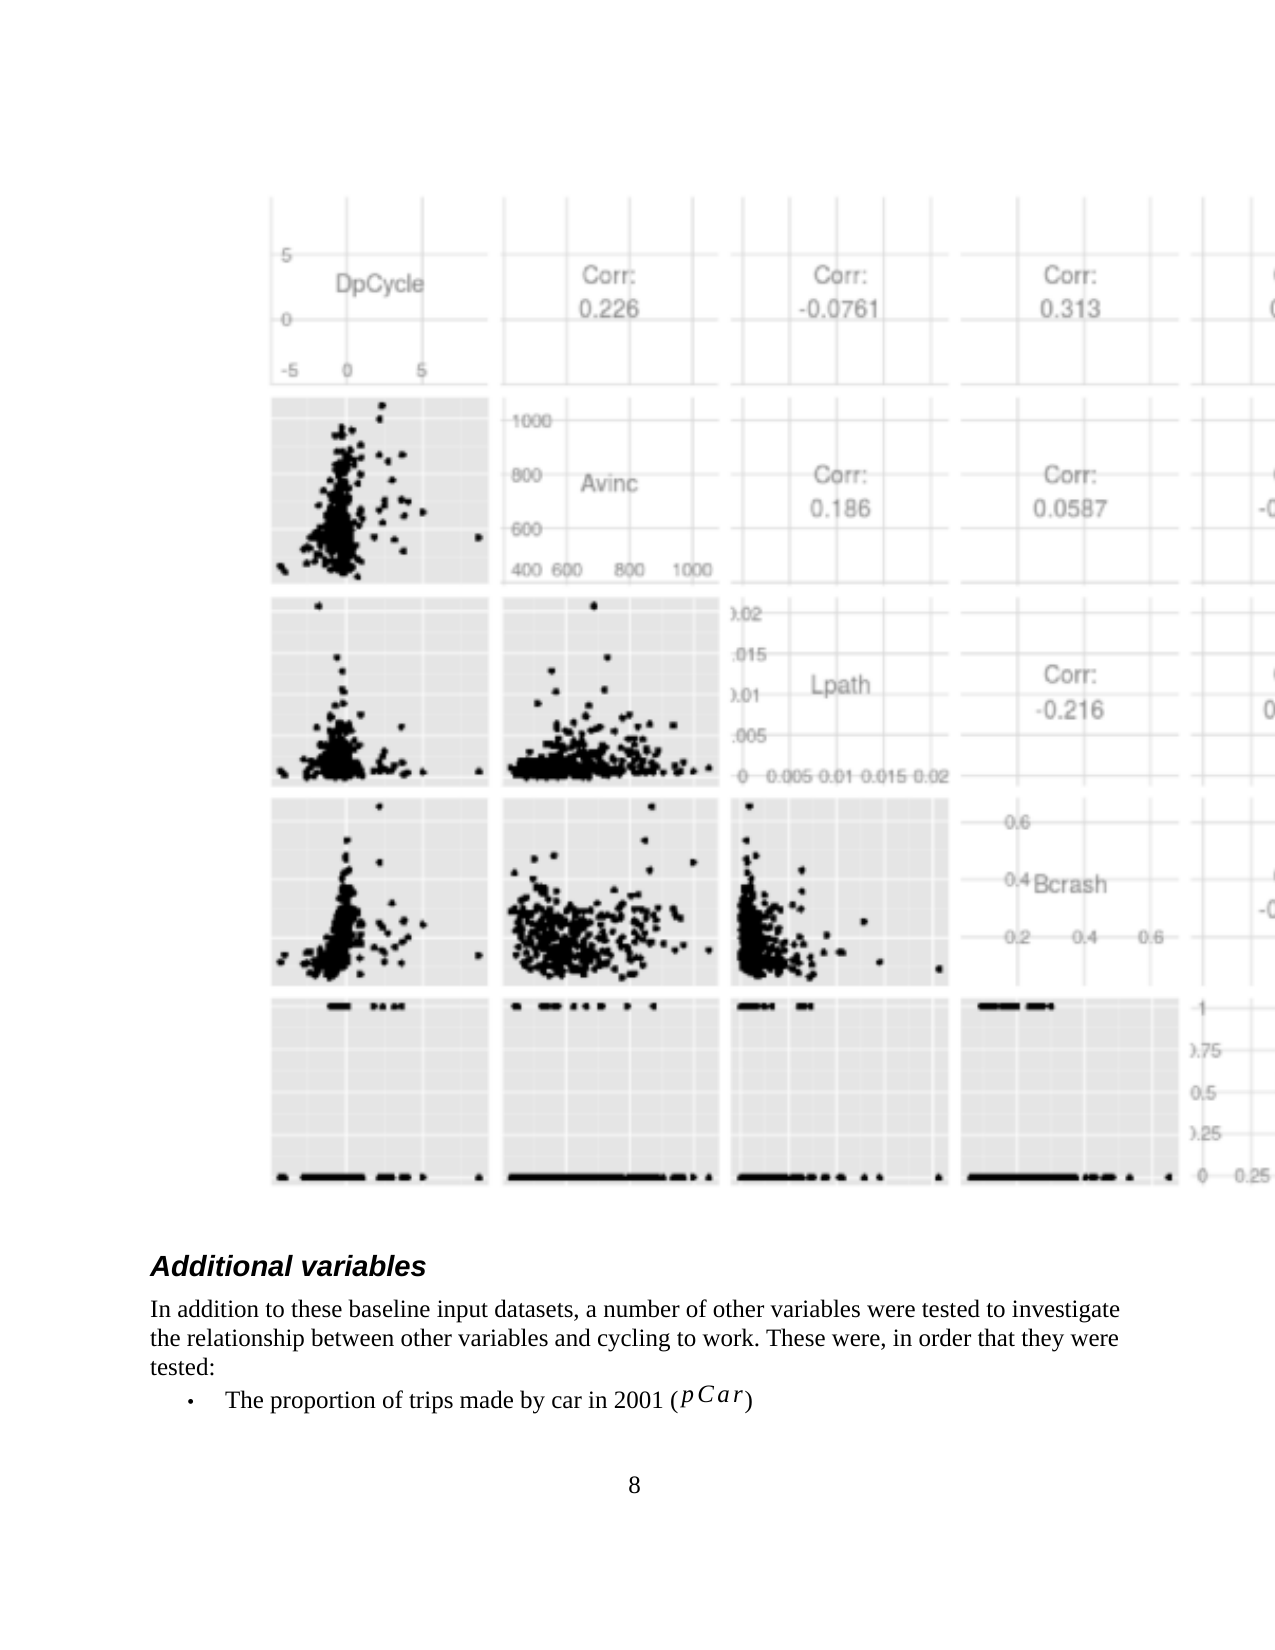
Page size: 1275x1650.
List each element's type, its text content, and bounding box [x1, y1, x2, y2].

text In addition to these baseline input datasets, a number of other variables were tested to investigate the relationship between other variables and cycling to work. These were, in order that they were tested: [150, 1294, 1125, 1381]
subtitle Additional variables [150, 1248, 1125, 1282]
picture [150, 150, 1275, 1215]
list The proportion of trips made by car in 2001 () [187, 1381, 1125, 1414]
